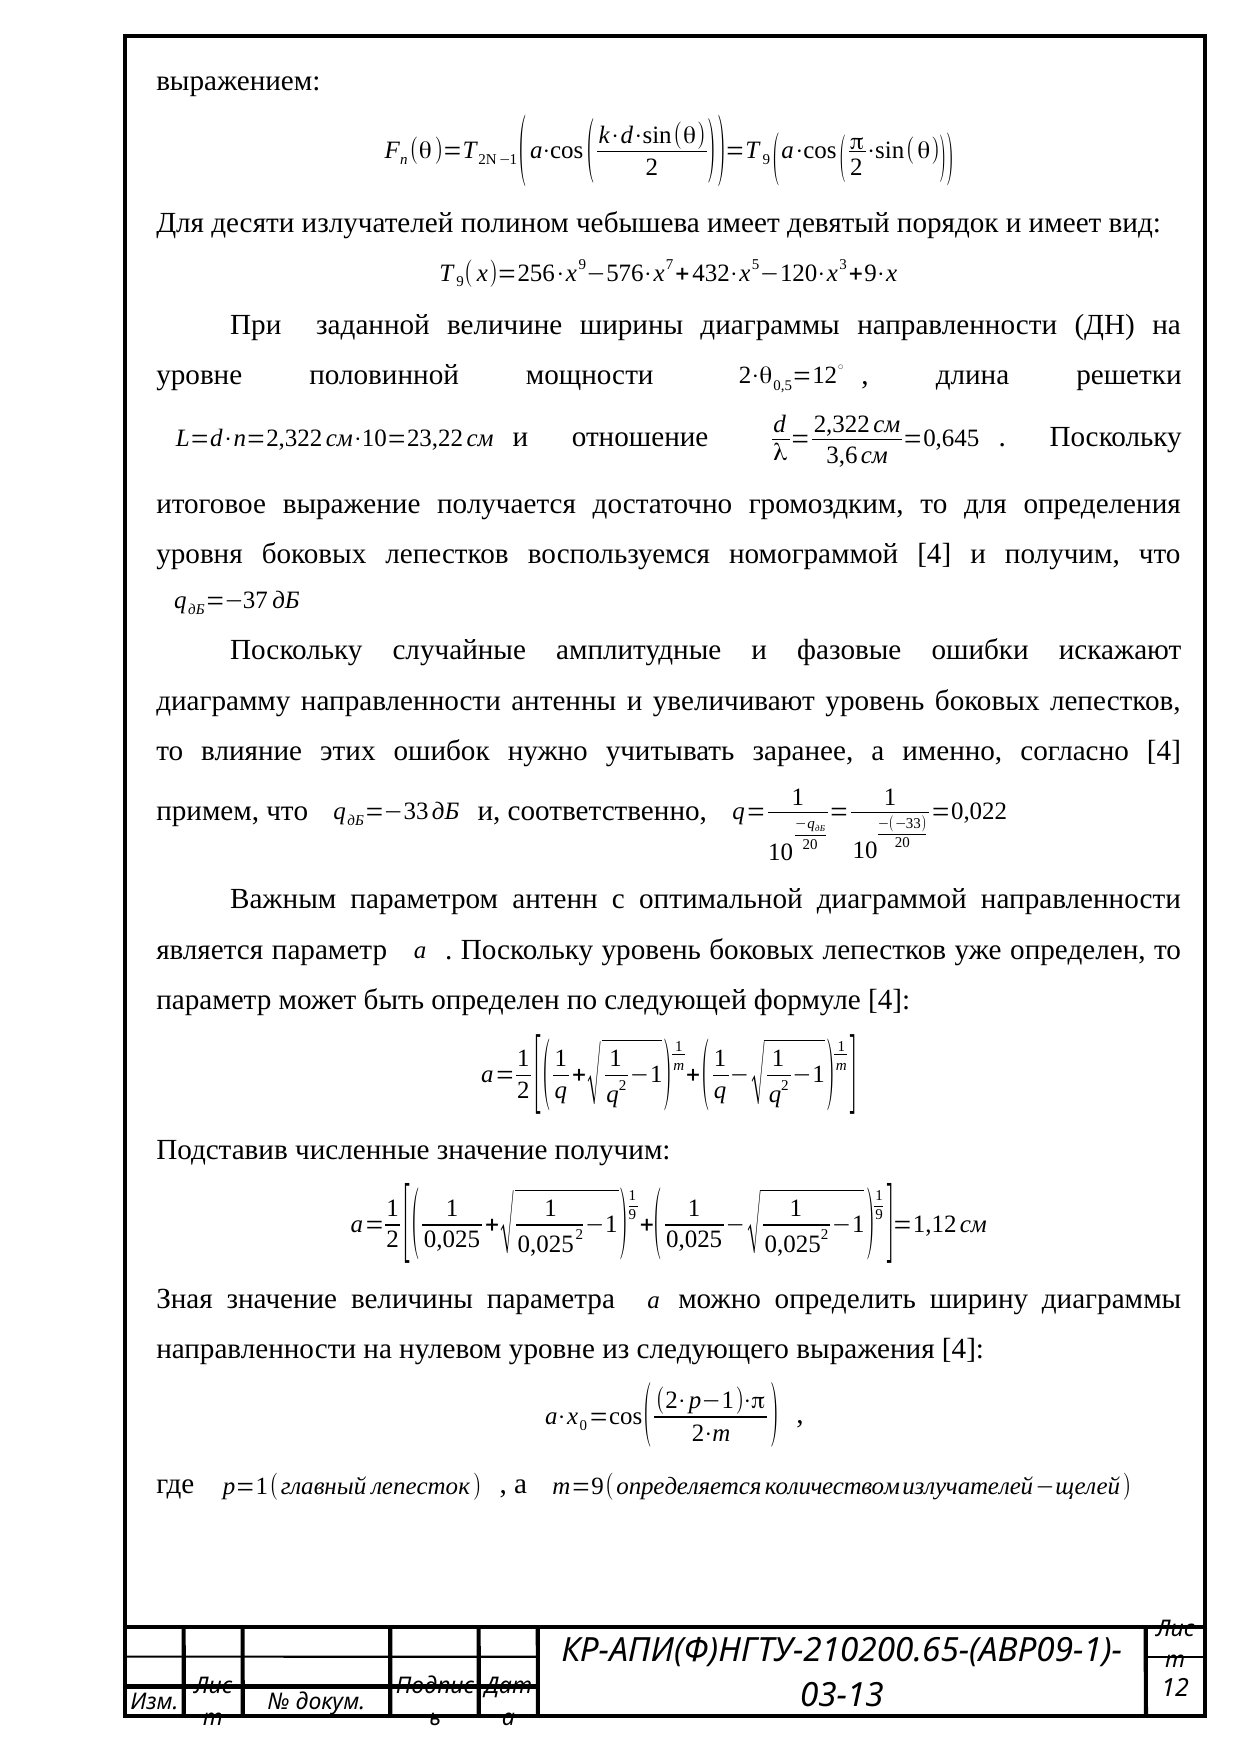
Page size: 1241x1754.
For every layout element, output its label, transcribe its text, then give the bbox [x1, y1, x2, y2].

text При заданной величине ширины диаграммы направленности (ДН) на уровне половинной мощности , длина решетки и отношение . Поскольку итоговое выражение получается достаточно громоздким, то для определения уровня боковых лепестков воспользуемся номограммой [4] и получим, что [156, 307, 1182, 618]
text Важным параметром антенн с оптимальной диаграммой направленности является параметр . Поскольку уровень боковых лепестков уже определен, то параметр может быть определен по следующей формуле [4]: [156, 882, 1182, 1016]
text , [156, 1382, 1182, 1449]
text Поскольку случайные амплитудные и фазовые ошибки искажают диаграмму направленности антенны и увеличивают уровень боковых лепестков, то влияние этих ошибок нужно учитывать заранее, а именно, согласно [4] примем, что и, соответственно, [156, 632, 1182, 865]
text где , а [156, 1466, 1182, 1501]
text Подставив численные значение получим: [156, 1132, 1182, 1165]
text Зная значение величины параметра можно определить ширину диаграммы направленности на нулевом уровне из следующего выражения [4]: [156, 1281, 1182, 1365]
text Для десяти излучателей полином чебышева имеет девятый порядок и имеет вид: [156, 205, 1182, 238]
text выражением: [156, 63, 1182, 97]
